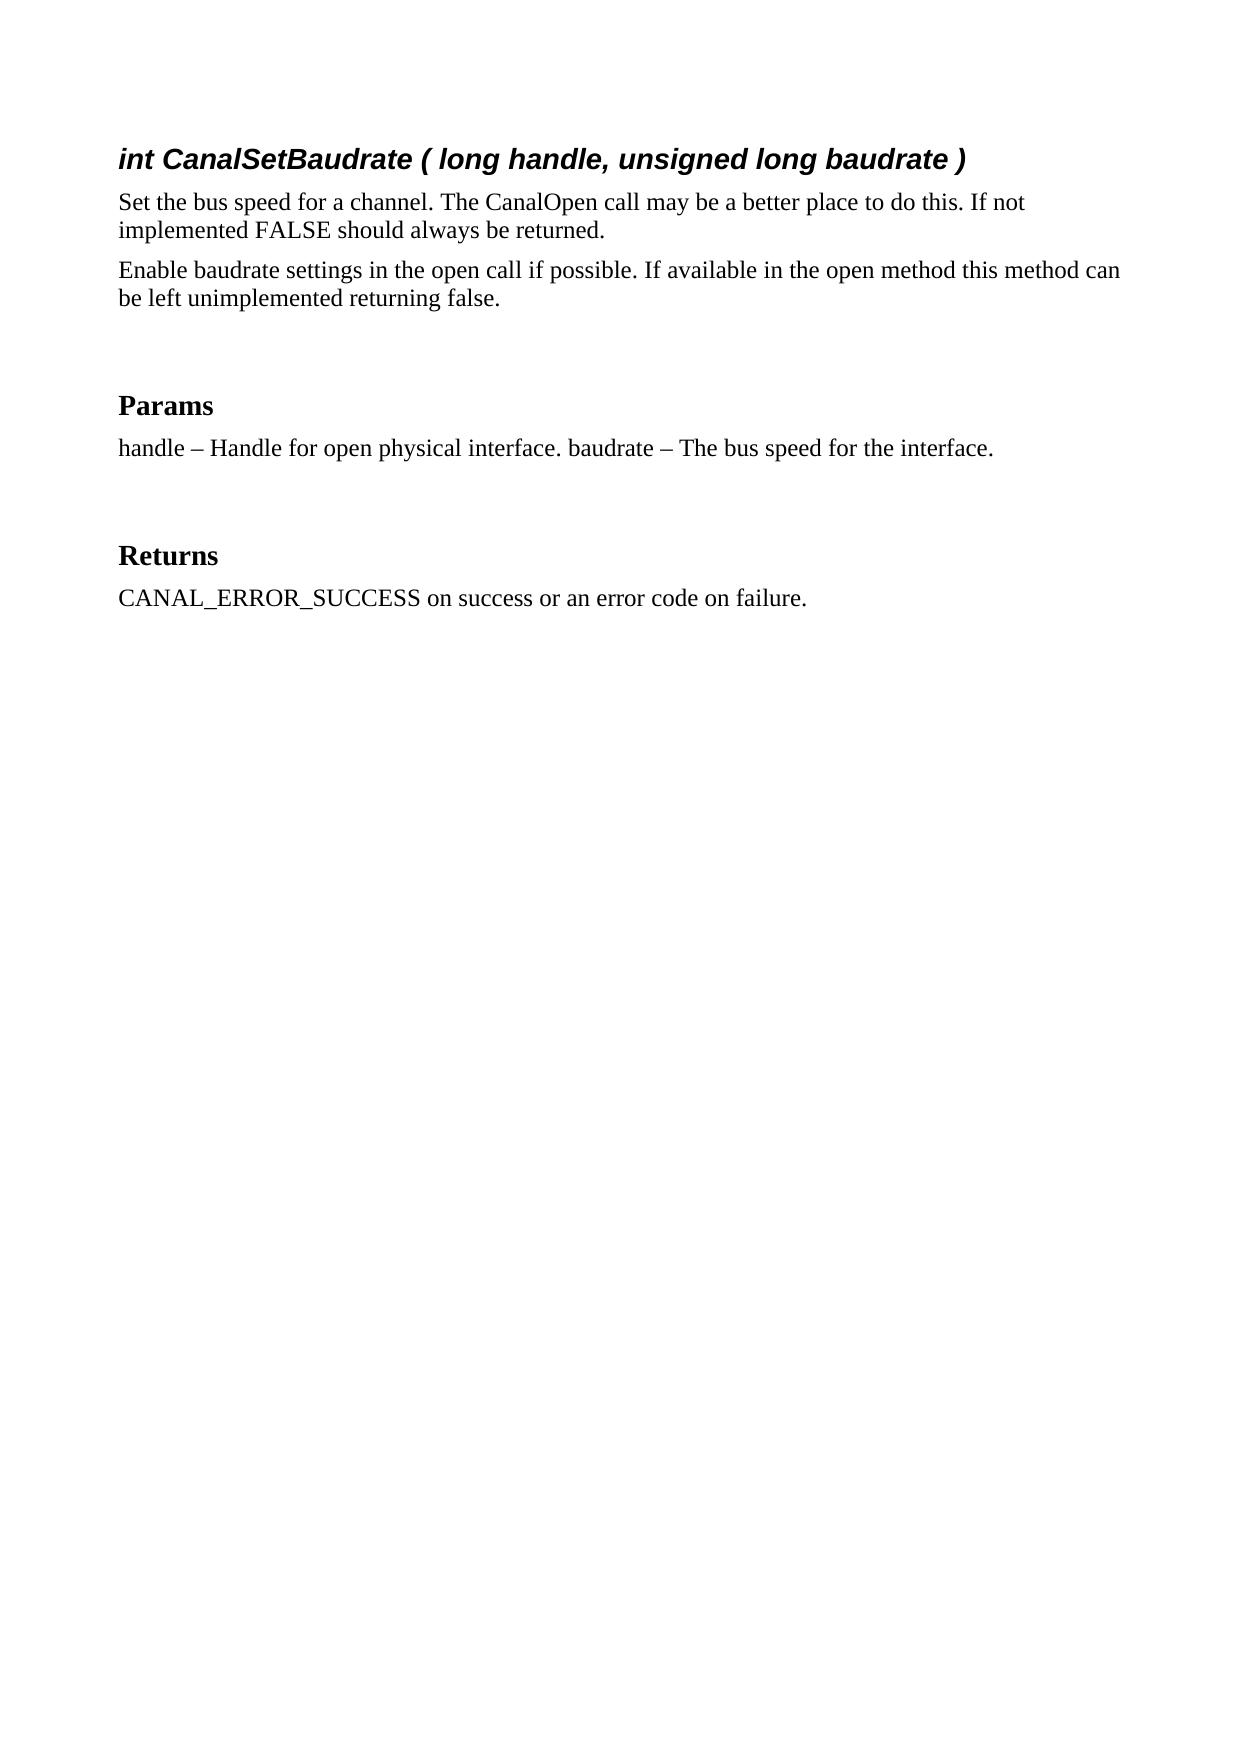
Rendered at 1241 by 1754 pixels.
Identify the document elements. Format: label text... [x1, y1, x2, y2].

subtitle Returns [118, 539, 1122, 572]
subtitle int CanalSetBaudrate ( long handle, unsigned long baudrate ) [118, 143, 1122, 176]
text CANAL_ERROR_SUCCESS on success or an error code on failure. [118, 584, 1122, 612]
text handle – Handle for open physical interface. baudrate – The bus speed for the interface. [118, 434, 1122, 462]
subtitle Params [118, 389, 1122, 422]
text Enable baudrate settings in the open call if possible. If available in the open method this method can be left unimplemented returning false. [118, 256, 1122, 312]
text Set the bus speed for a channel. The CanalOpen call may be a better place to do this. If not implemented FALSE should always be returned. [118, 188, 1122, 244]
